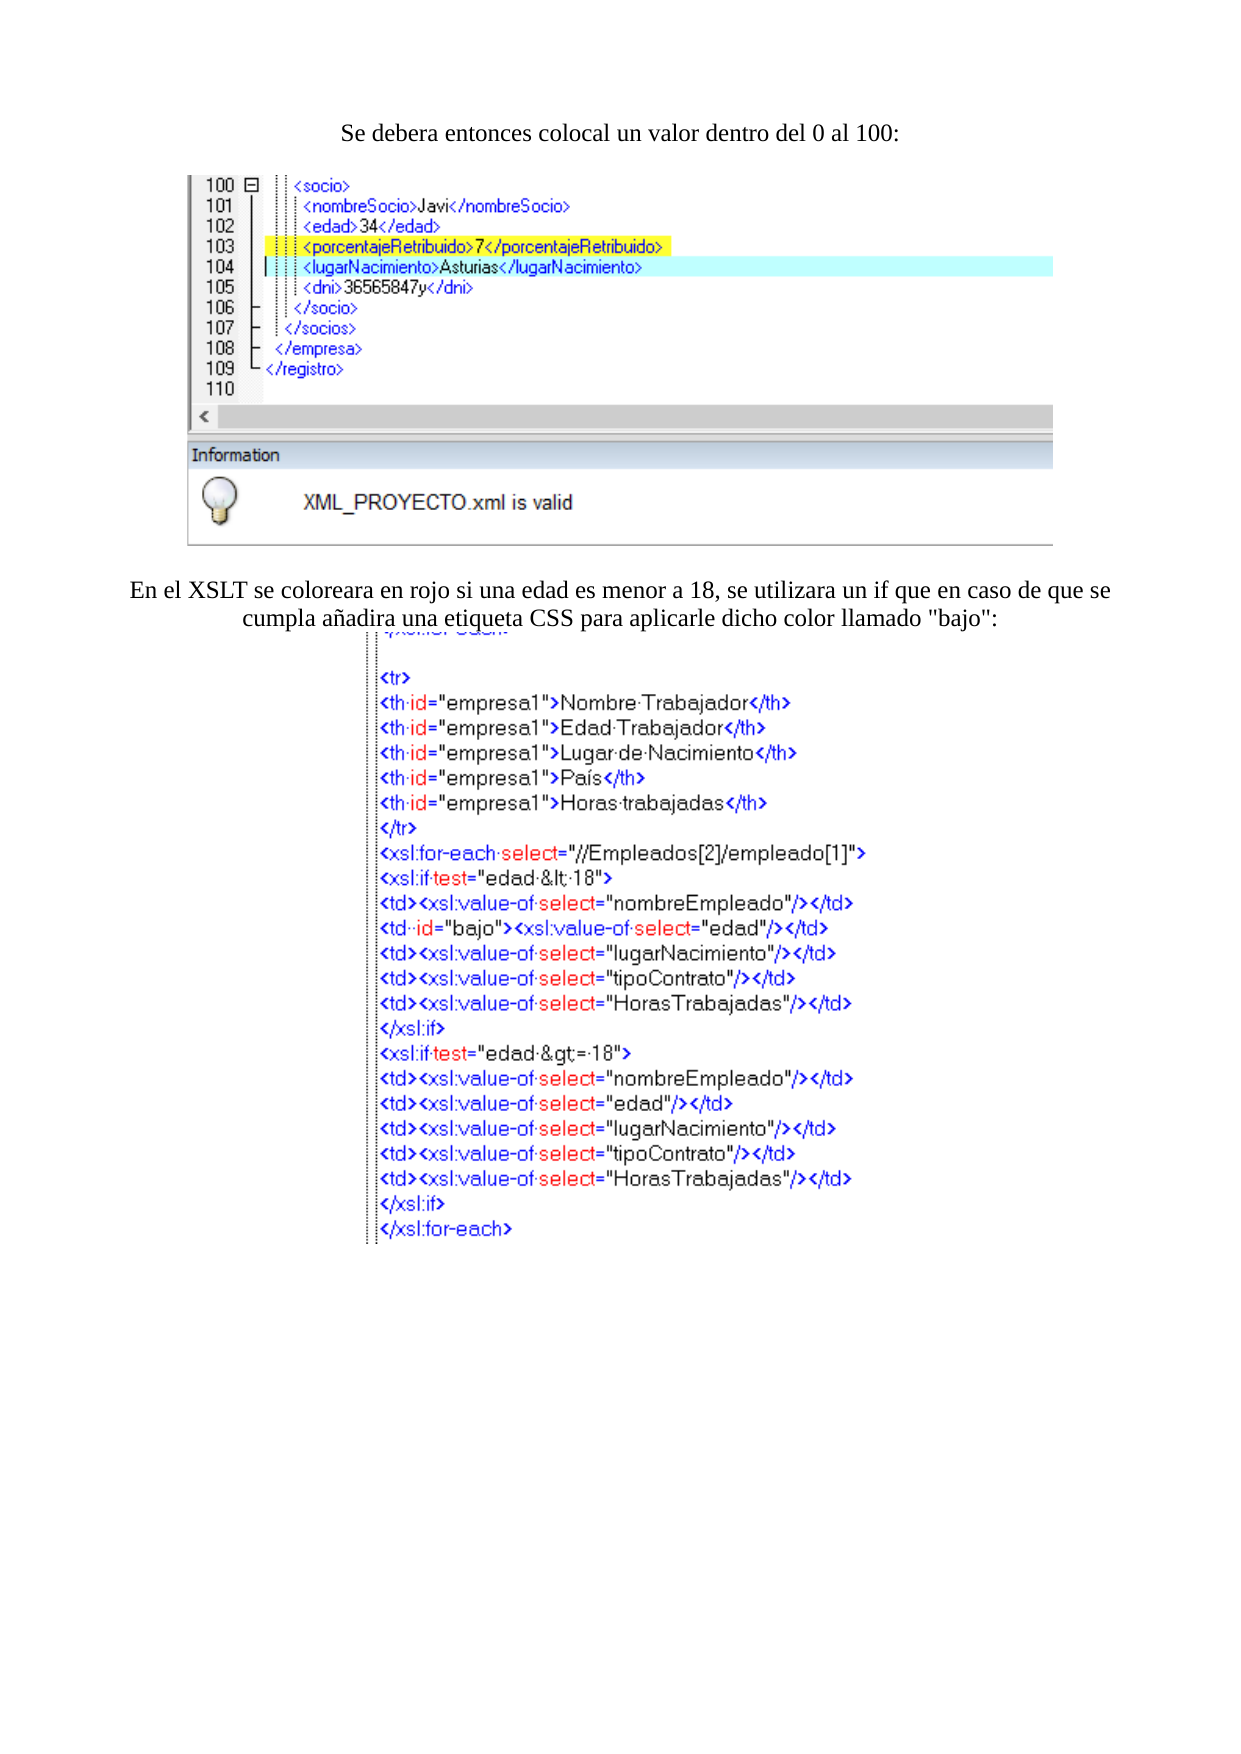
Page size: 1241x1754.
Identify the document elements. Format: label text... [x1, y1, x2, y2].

picture [187, 175, 1053, 546]
text Se debera entonces colocal un valor dentro del 0 al 100: [118, 118, 1122, 147]
picture [365, 632, 875, 1244]
text En el XSLT se coloreara en rojo si una edad es menor a 18, se utilizara un if que en caso de que se cumpla añadira una etiqueta CSS para aplicarle dicho color llamado "bajo": [118, 575, 1122, 632]
